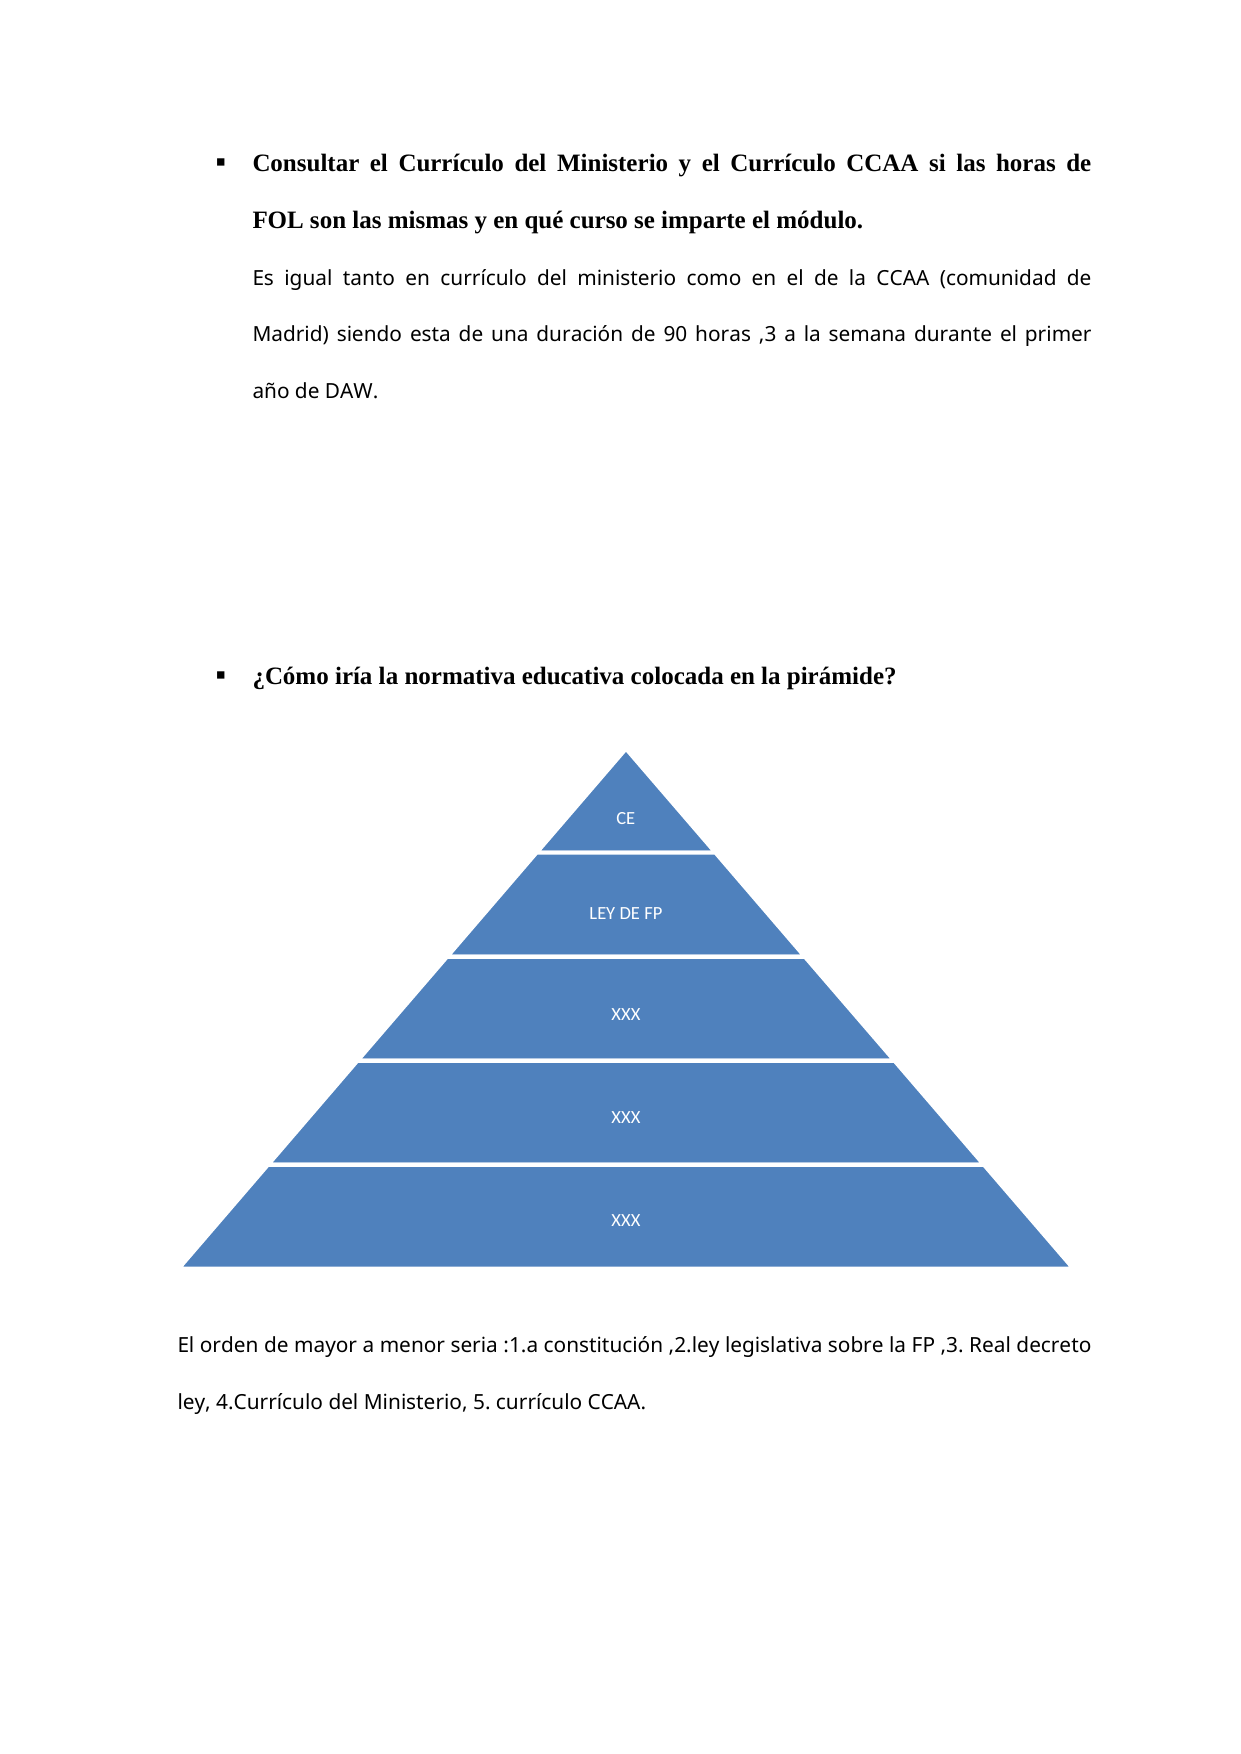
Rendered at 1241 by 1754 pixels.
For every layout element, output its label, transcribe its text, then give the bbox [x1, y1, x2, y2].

list Consultar el Currículo del Ministerio y el Currículo CCAA si las horas de FOL son las mismas y en qué curso se imparte el módulo. [215, 148, 1092, 234]
list ¿Cómo iría la normativa educativa colocada en la pirámide? [215, 661, 1092, 689]
list Es igual tanto en currículo del ministerio como en el de la CCAA (comunidad de Madrid) siendo esta de una duración de 90 horas ,3 a la semana durante el primer año de DAW. [215, 263, 1092, 405]
text El orden de mayor a menor seria :1.a constitución ,2.ley legislativa sobre la FP ,3. Real decreto ley, 4.Currículo del Ministerio, 5. currículo CCAA. [177, 1330, 1092, 1416]
